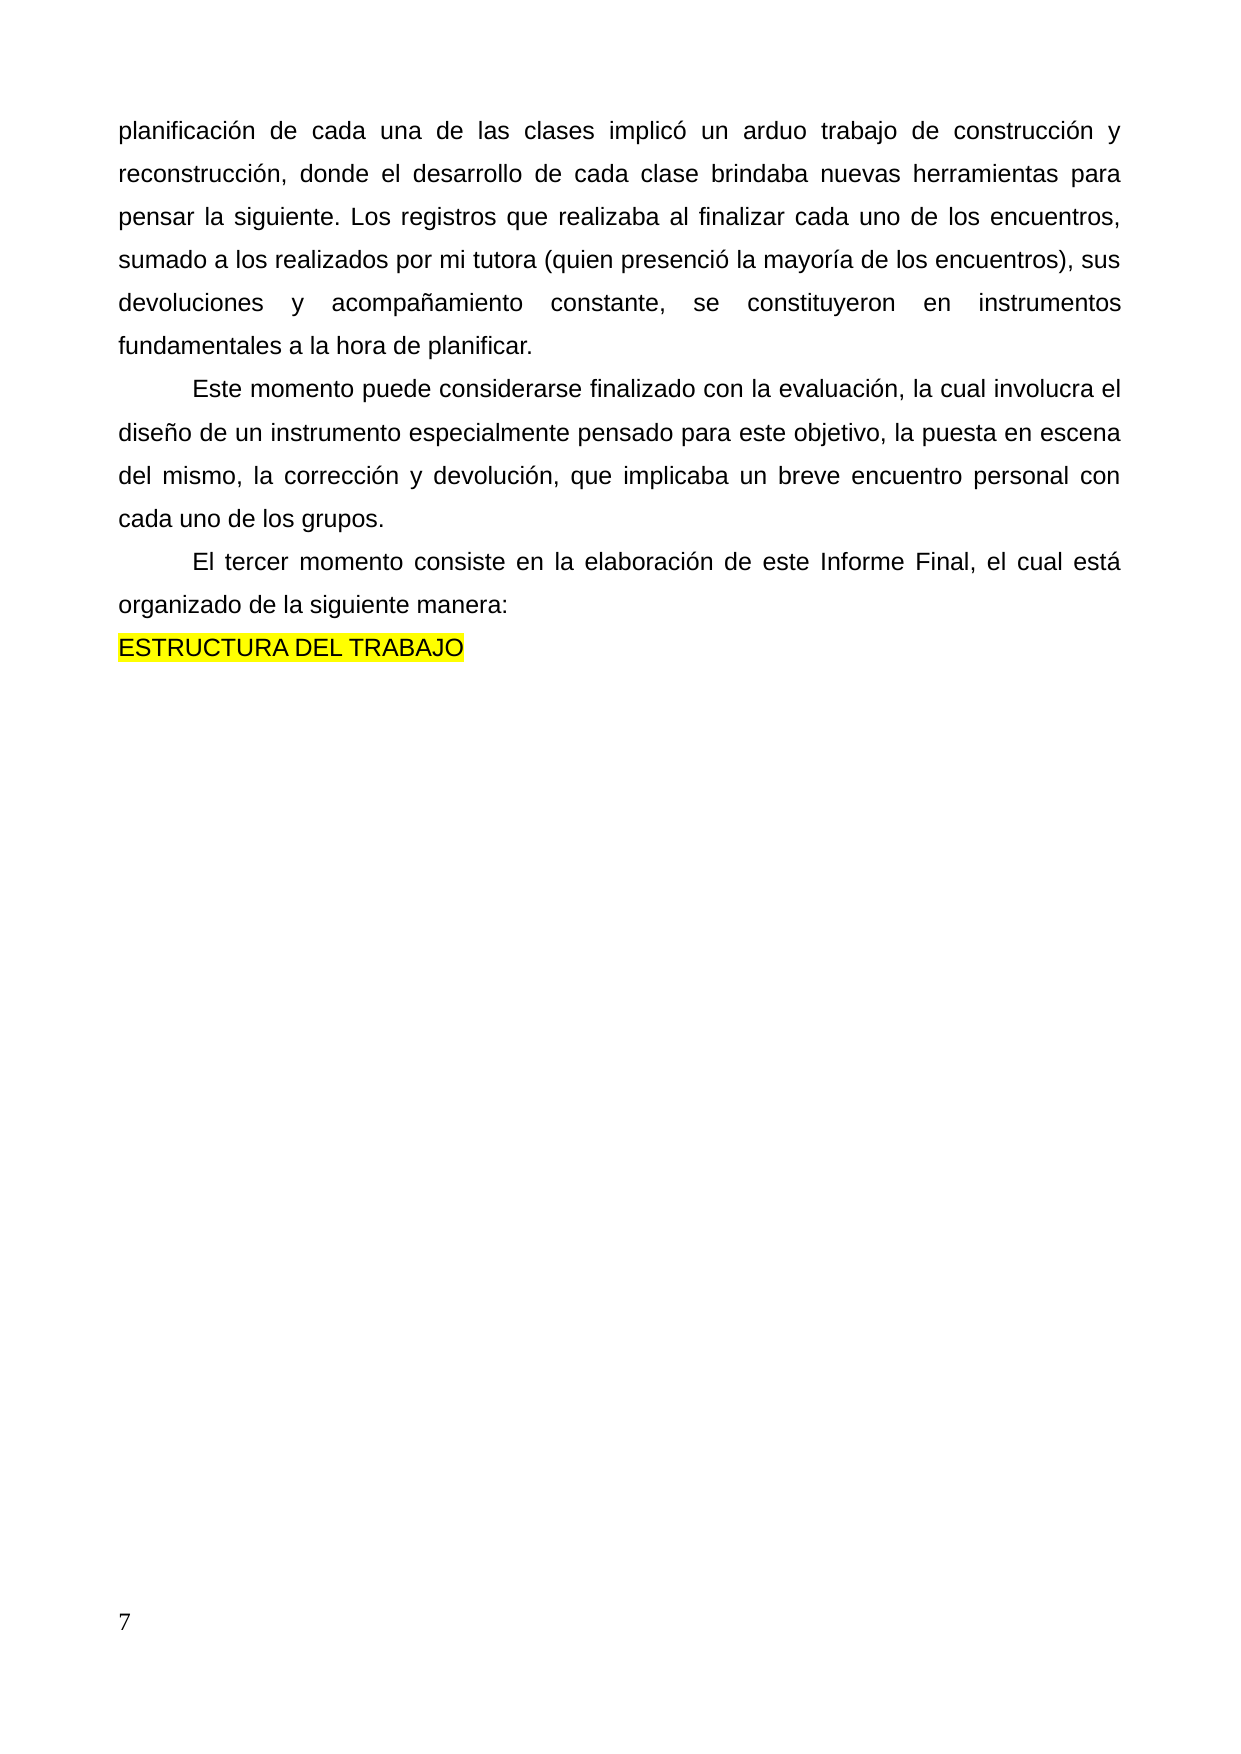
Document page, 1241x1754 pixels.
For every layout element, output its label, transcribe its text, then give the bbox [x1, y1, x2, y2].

text El tercer momento consiste en la elaboración de este Informe Final, el cual está organizado de la siguiente manera: [118, 547, 1123, 619]
text Este momento puede considerarse finalizado con la evaluación, la cual involucra el diseño de un instrumento especialmente pensado para este objetivo, la puesta en escena del mismo, la corrección y devolución, que implicaba un breve encuentro personal con cada uno de los grupos. [118, 374, 1123, 532]
text planificación de cada una de las clases implicó un arduo trabajo de construcción y reconstrucción, donde el desarrollo de cada clase brindaba nuevas herramientas para pensar la siguiente. Los registros que realizaba al finalizar cada uno de los encuentros, sumado a los realizados por mi tutora (quien presenció la mayoría de los encuentros), sus devoluciones y acompañamiento constante, se constituyeron en instrumentos fundamentales a la hora de planificar. [118, 116, 1123, 360]
text ESTRUCTURA DEL TRABAJO [118, 633, 1123, 662]
